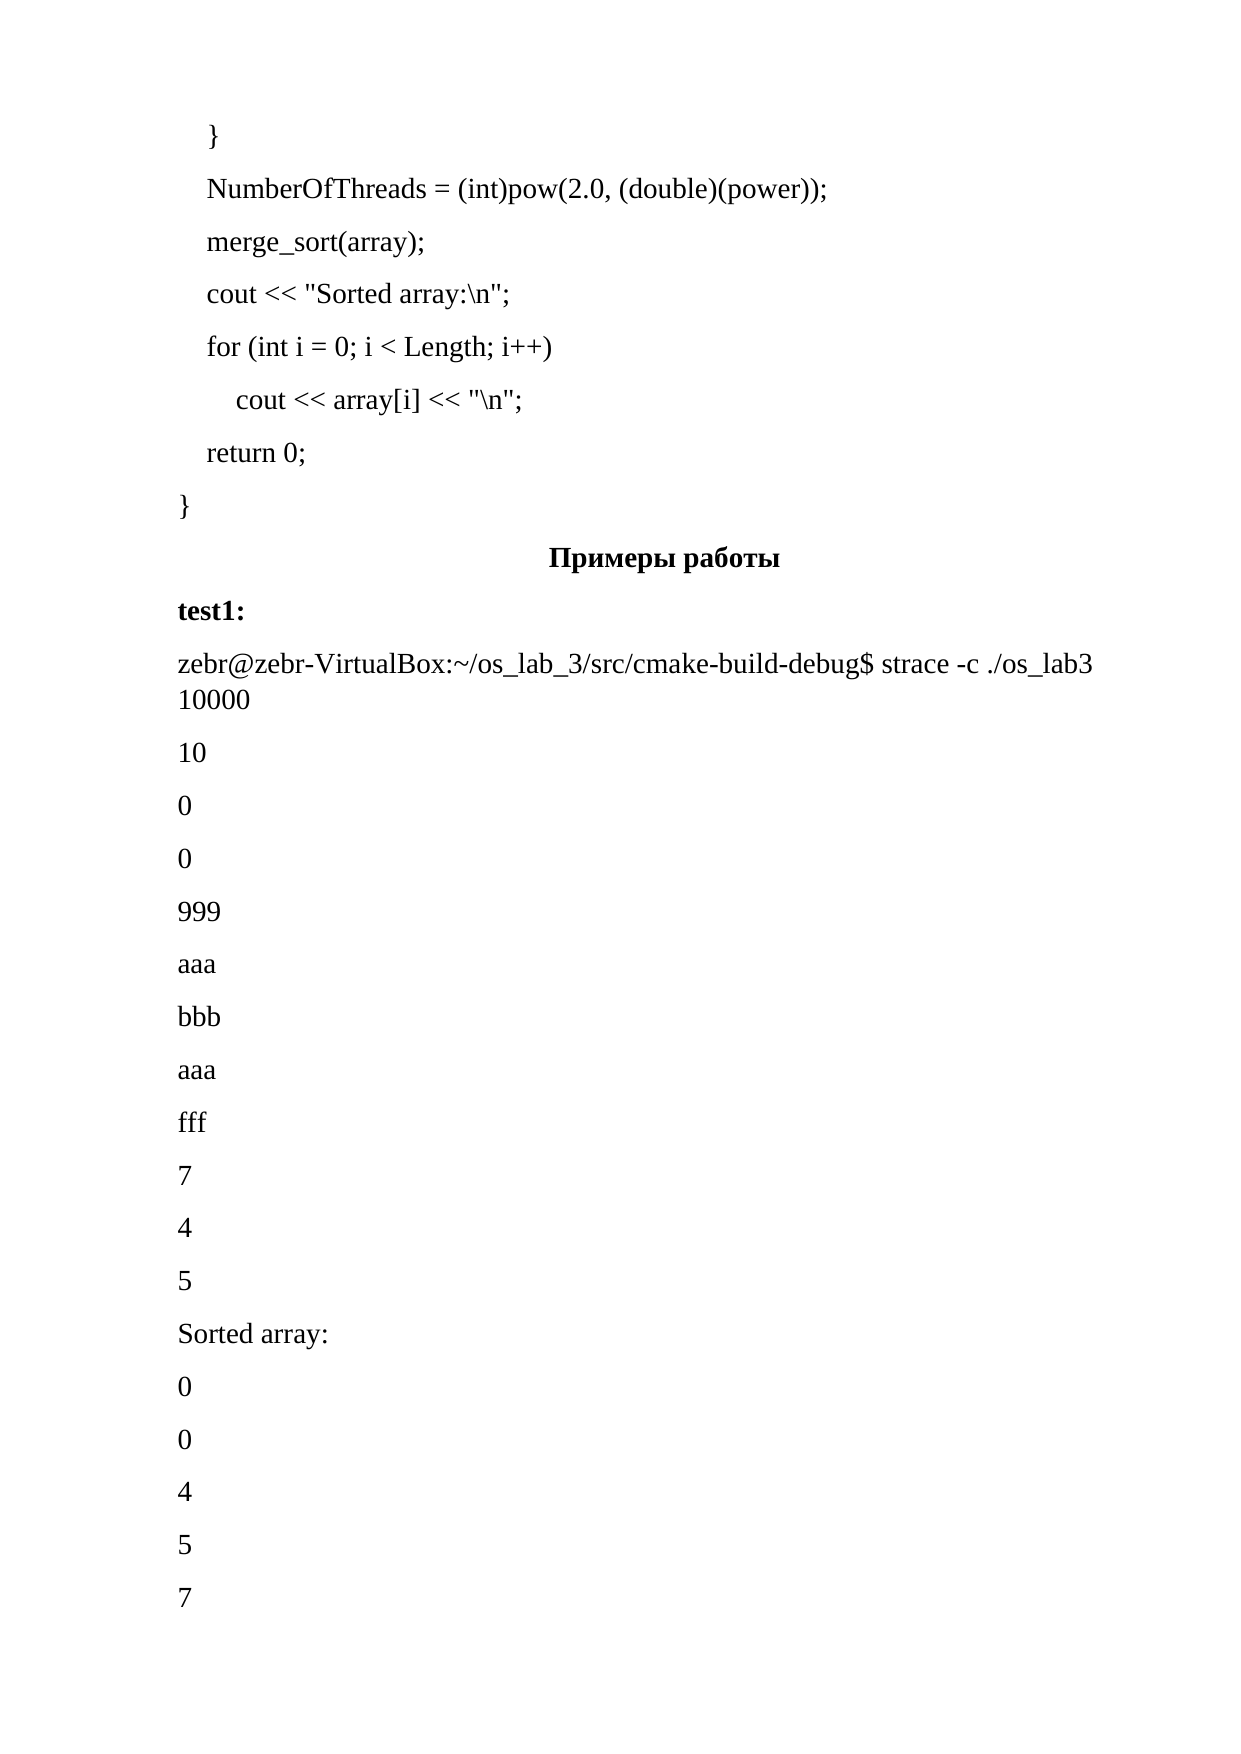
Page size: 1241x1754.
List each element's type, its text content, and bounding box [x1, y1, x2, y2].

text 0 [177, 1422, 1152, 1455]
text Примеры работы [177, 541, 1152, 574]
text 5 [177, 1527, 1152, 1561]
text 7 [177, 1158, 1152, 1191]
text return 0; [177, 435, 1152, 468]
text cout << array[i] << "\n"; [177, 382, 1152, 416]
text 7 [177, 1580, 1152, 1614]
text NumberOfThreads = (int)pow(2.0, (double)(power)); [177, 171, 1152, 204]
text bbb [177, 999, 1152, 1033]
text 10 [177, 735, 1152, 769]
text } [177, 118, 1152, 152]
text 0 [177, 788, 1152, 822]
text 4 [177, 1474, 1152, 1508]
text test1: [177, 593, 1152, 627]
text zebr@zebr-VirtualBox:~/os_lab_3/src/cmake-build-debug$ strace -c ./os_lab3 10000 [177, 646, 1152, 716]
text fff [177, 1105, 1152, 1138]
text aaa [177, 946, 1152, 980]
text 4 [177, 1211, 1152, 1244]
text 999 [177, 894, 1152, 927]
text } [177, 488, 1152, 521]
text merge_sort(array); [177, 224, 1152, 257]
text 0 [177, 841, 1152, 874]
text aaa [177, 1052, 1152, 1086]
text 0 [177, 1369, 1152, 1402]
text Sorted array: [177, 1316, 1152, 1350]
text 5 [177, 1263, 1152, 1297]
text cout << "Sorted array:\n"; [177, 277, 1152, 310]
text for (int i = 0; i < Length; i++) [177, 329, 1152, 363]
